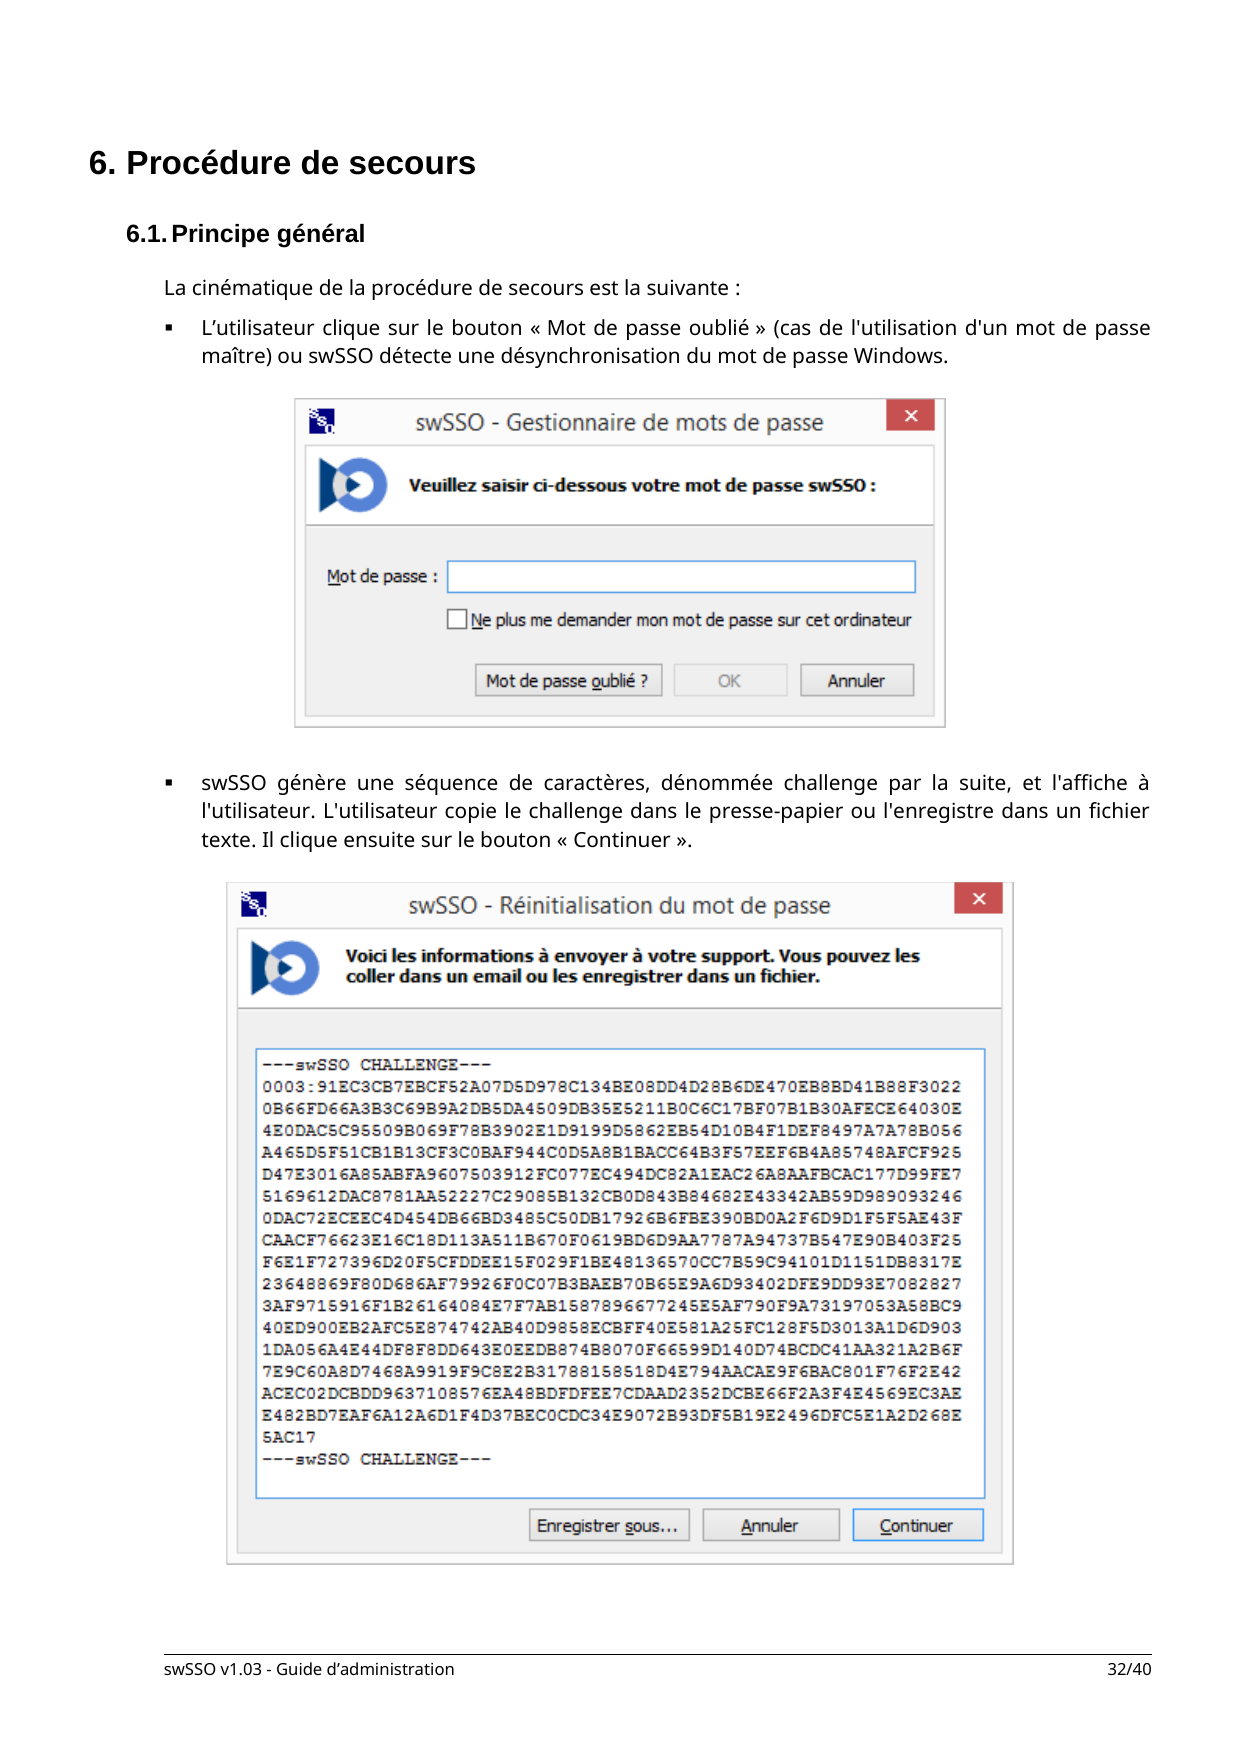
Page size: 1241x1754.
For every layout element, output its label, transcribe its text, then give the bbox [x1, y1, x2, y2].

picture [294, 398, 946, 728]
picture [226, 882, 1014, 1565]
text La cinématique de la procédure de secours est la suivante : [164, 273, 1152, 301]
subtitle Principe général [126, 219, 1152, 248]
subtitle Procédure de secours [89, 143, 1152, 182]
list L’utilisateur clique sur le bouton « Mot de passe oublié » (cas de l'utilisation d'un mot de passe maître) ou swSSO détecte une désynchronisation du mot de passe Windows. [164, 313, 1152, 370]
list swSSO génère une séquence de caractères, dénommée challenge par la suite, et l'affiche à l'utilisateur. L'utilisateur copie le challenge dans le presse-papier ou l'enregistre dans un fichier texte. Il clique ensuite sur le bouton « Continuer ». [164, 768, 1152, 853]
